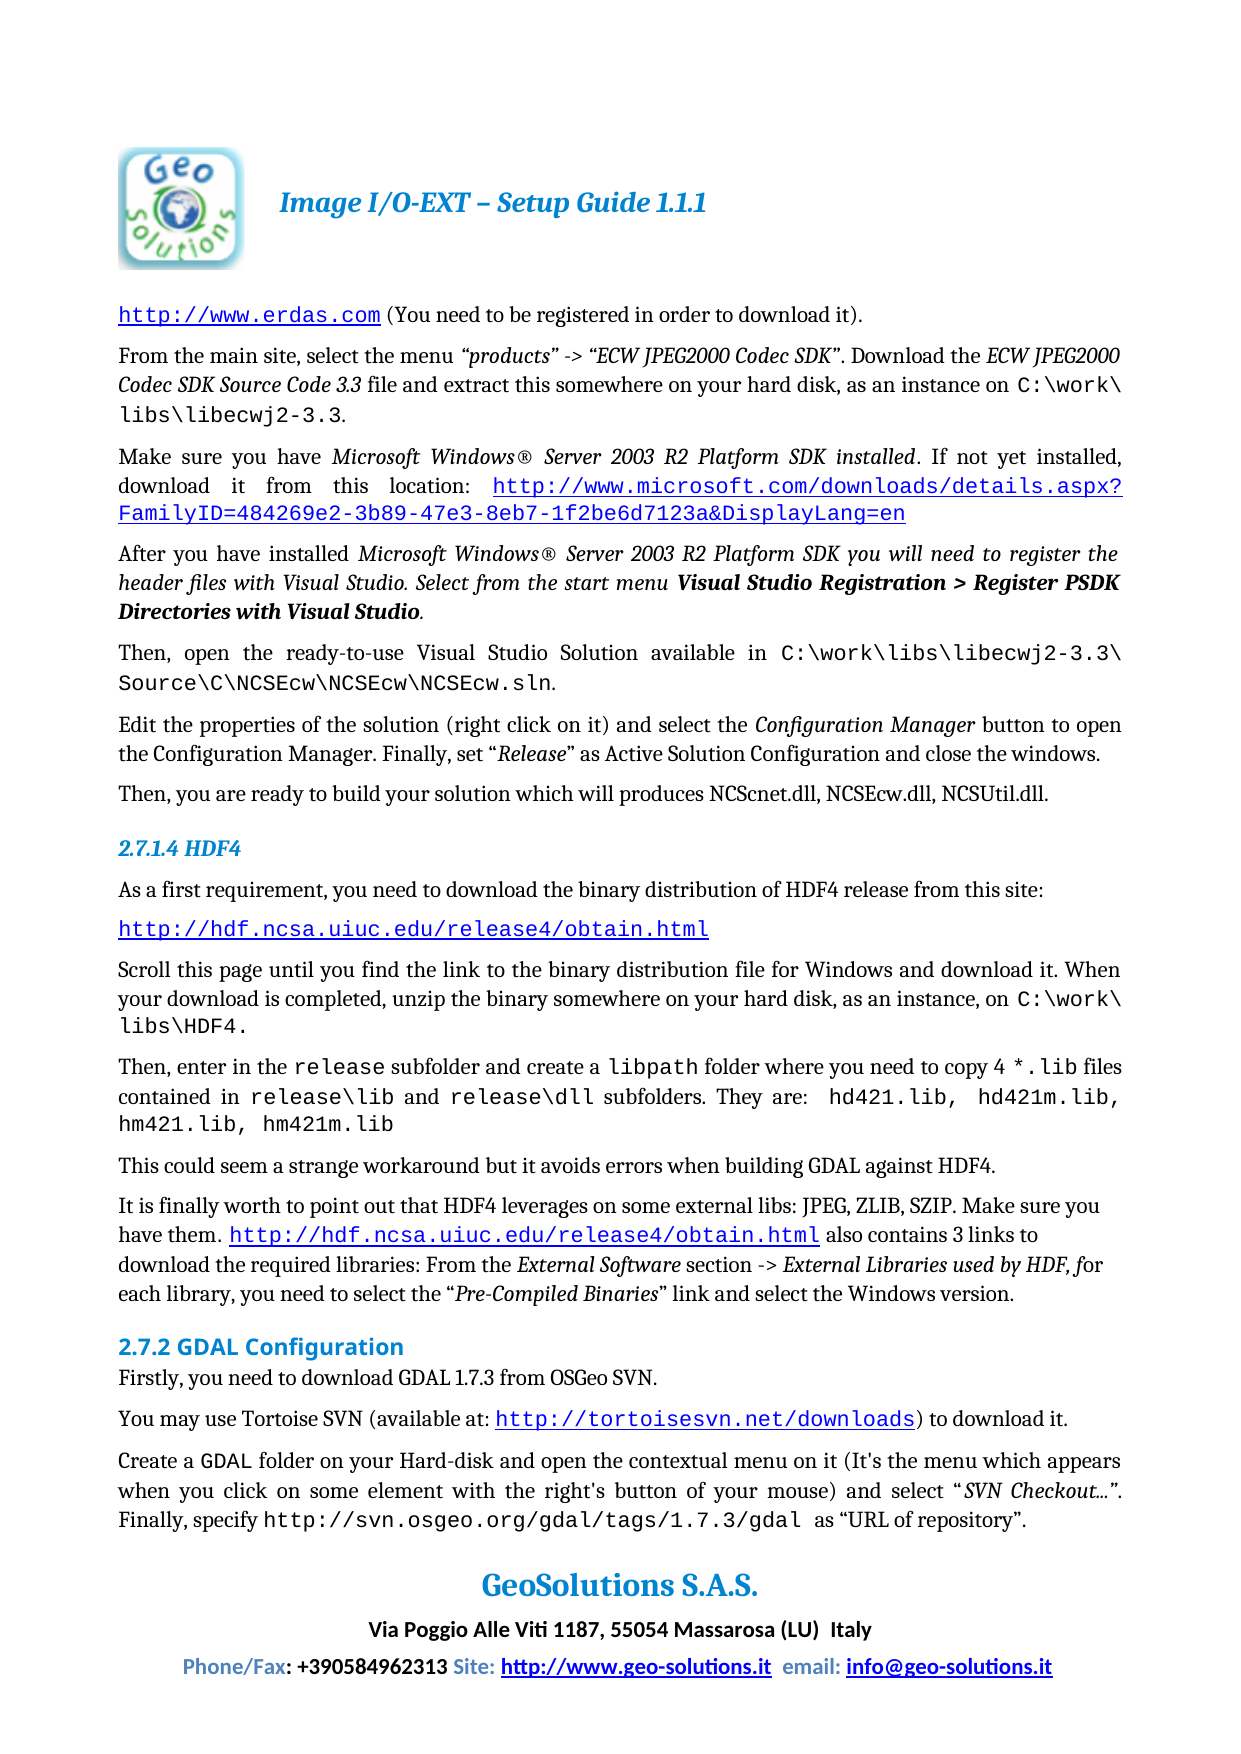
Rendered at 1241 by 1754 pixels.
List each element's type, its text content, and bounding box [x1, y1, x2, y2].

text As a first requirement, you need to download the binary distribution of HDF4 release from this site: [118, 877, 1122, 903]
text It is finally worth to point out that HDF4 leverages on some external libs: JPEG, ZLIB, SZIP. Make sure you have them. http://hdf.ncsa.uiuc.edu/release4/obtain.html also contains 3 links to download the required libraries: From the External Software section -> External Libraries used by HDF, for each library, you need to select the “Pre-Compiled Binaries” link and select the Windows version. [118, 1193, 1122, 1307]
subtitle GDAL Configuration [118, 1331, 1122, 1362]
text Firstly, you need to download GDAL 1.7.3 from OSGeo SVN. [118, 1365, 1122, 1392]
text Scroll this page until you find the link to the binary distribution file for Windows and download it. When your download is completed, unzip the binary somewhere on your hard disk, as an instance, on C:\work\libs\HDF4. [118, 957, 1122, 1040]
picture [118, 147, 245, 270]
text Create a GDAL folder on your Hard-disk and open the contextual menu on it (It's the menu which appears when you click on some element with the right's button of your mouse) and select “SVN Checkout...”. Finally, specify http://svn.osgeo.org/gdal/tags/1.7.3/gdal as “URL of repository”. [118, 1448, 1122, 1533]
subtitle HDF4 [118, 835, 1122, 862]
text Make sure you have Microsoft Windows® Server 2003 R2 Platform SDK installed. If not yet installed, download it from this location: http://www.microsoft.com/downloads/details.aspx?FamilyID=484269e2-3b89-47e3-8eb7-1f2be6d7123a&DisplayLang=en [118, 444, 1122, 527]
text http://www.erdas.com (You need to be registered in order to download it). [118, 302, 1122, 329]
text Then, you are ready to build your solution which will produces NCScnet.dll, NCSEcw.dll, NCSUtil.dll. [118, 781, 1122, 807]
text http://hdf.ncsa.uiuc.edu/release4/obtain.html [118, 918, 1122, 942]
text Then, enter in the release subfolder and create a libpath folder where you need to copy 4 *.lib files contained in release\lib and release\dll subfolders. They are: hd421.lib, hd421m.lib, hm421.lib, hm421m.lib [118, 1054, 1122, 1138]
text Edit the properties of the solution (right click on it) and select the Configuration Manager button to open the Configuration Manager. Finally, set “Release” as Active Solution Configuration and close the windows. [118, 711, 1122, 767]
text After you have installed Microsoft Windows® Server 2003 R2 Platform SDK you will need to register the header files with Visual Studio. Select from the start menu Visual Studio Registration > Register PSDK Directories with Visual Studio. [118, 541, 1122, 626]
text You may use Tortoise SVN (available at: http://tortoisesvn.net/downloads) to download it. [118, 1406, 1122, 1433]
text Then, open the ready-to-use Visual Studio Solution available in C:\work\libs\libecwj2-3.3\Source\C\NCSEcw\NCSEcw\NCSEcw.sln. [118, 640, 1122, 697]
text This could seem a strange workaround but it avoids errors when building GDAL against HDF4. [118, 1152, 1122, 1179]
text From the main site, select the menu “products” -> “ECW JPEG2000 Codec SDK”. Download the ECW JPEG2000 Codec SDK Source Code 3.3 file and extract this somewhere on your hard disk, as an instance on C:\work\libs\libecwj2-3.3. [118, 343, 1122, 429]
